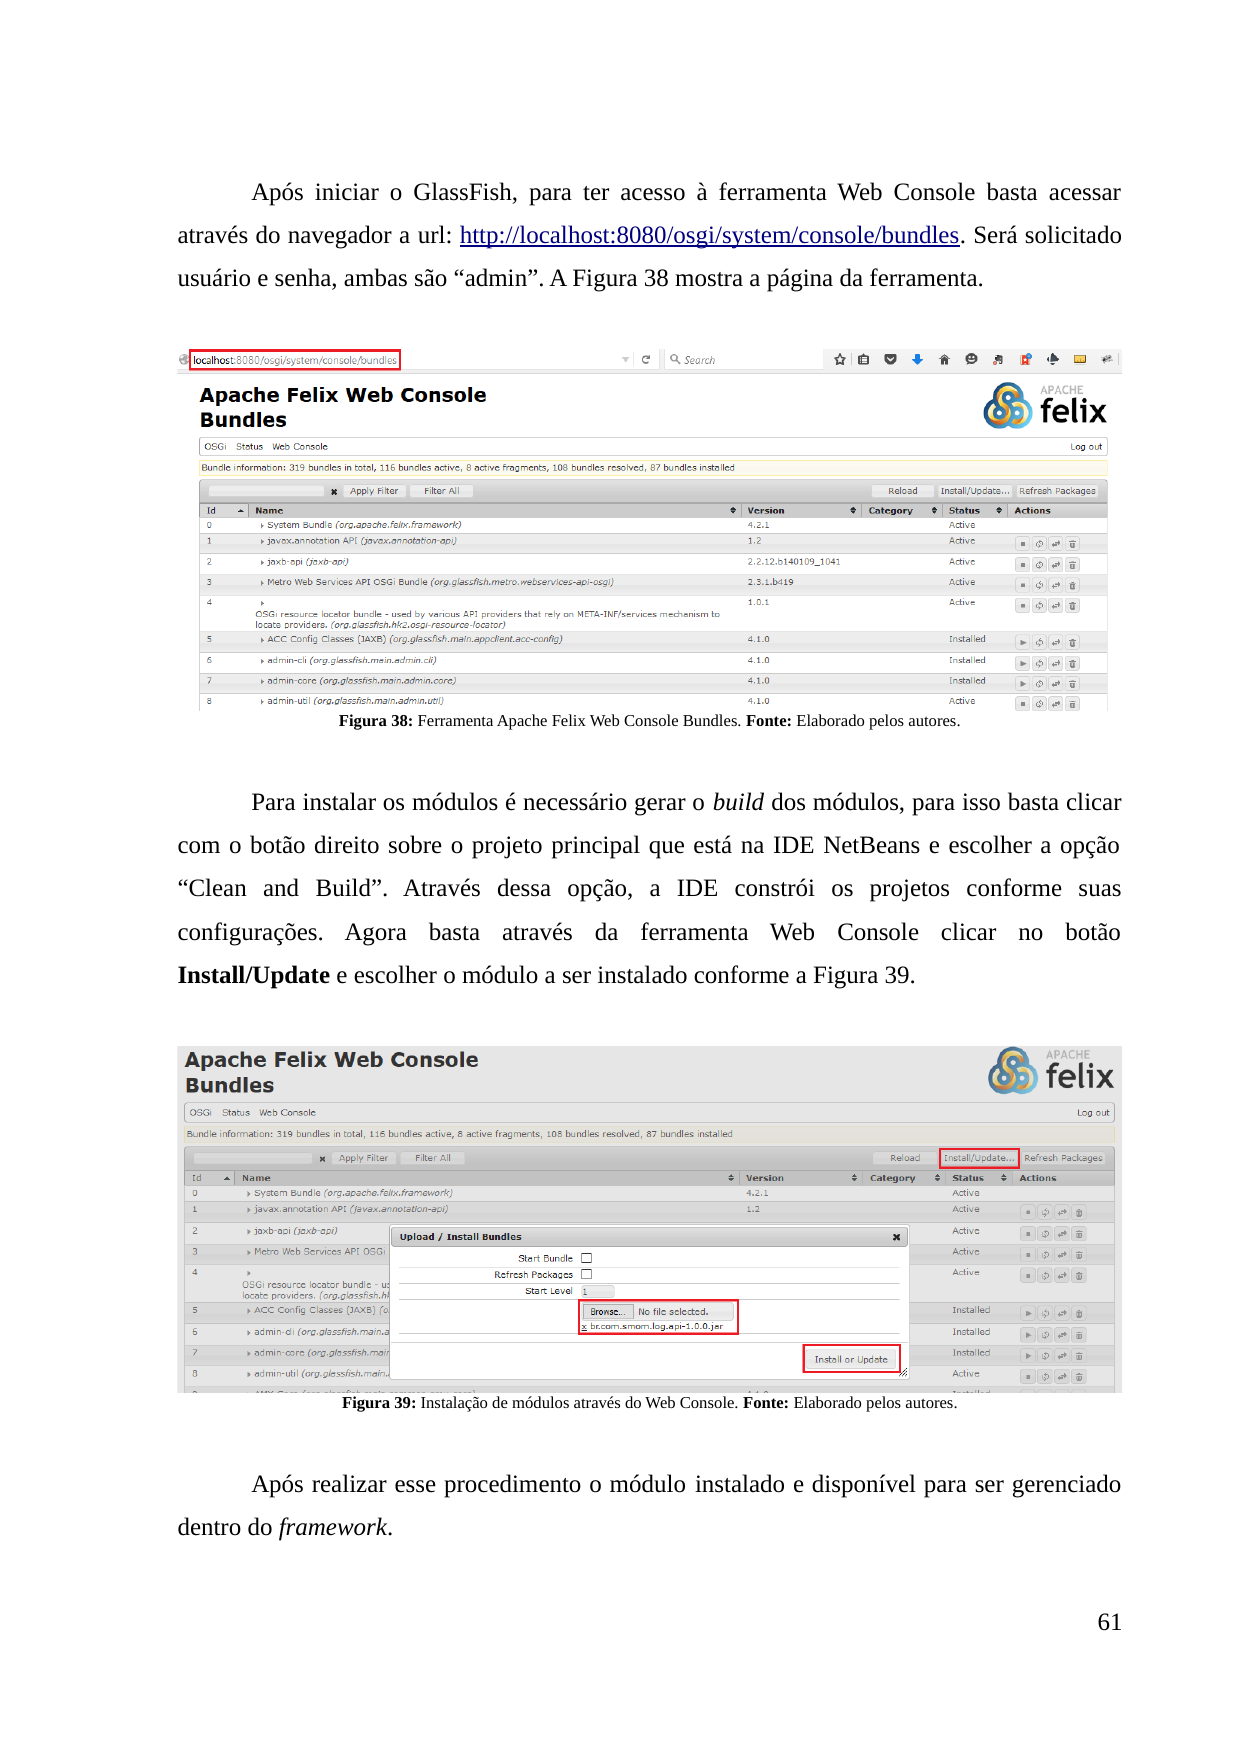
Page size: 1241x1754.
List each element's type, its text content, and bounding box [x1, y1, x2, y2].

text Após realizar esse procedimento o módulo instalado e disponível para ser gerenciado dentro do framework. [177, 1469, 1122, 1541]
text Figura 39: Instalação de módulos através do Web Console. Fonte: Elaborado pelos autores. [177, 1393, 1122, 1412]
picture [177, 1046, 1123, 1393]
text Para instalar os módulos é necessário gerar o build dos módulos, para isso basta clicar com o botão direito sobre o projeto principal que está na IDE NetBeans e escolher a opção “Clean and Build”. Através dessa opção, a IDE constrói os projetos conforme suas configurações. Agora basta através da ferramenta Web Console clicar no botão Install/Update e escolher o módulo a ser instalado conforme a Figura 39. [177, 787, 1122, 988]
text Figura 38: Ferramenta Apache Felix Web Console Bundles. Fonte: Elaborado pelos autores. [177, 711, 1122, 730]
text Após iniciar o GlassFish, para ter acesso à ferramenta Web Console basta acessar através do navegador a url: http://localhost:8080/osgi/system/console/bundles. Será solicitado usuário e senha, ambas são “admin”. A Figura 38 mostra a página da ferramenta. [177, 177, 1122, 292]
picture [177, 349, 1123, 711]
